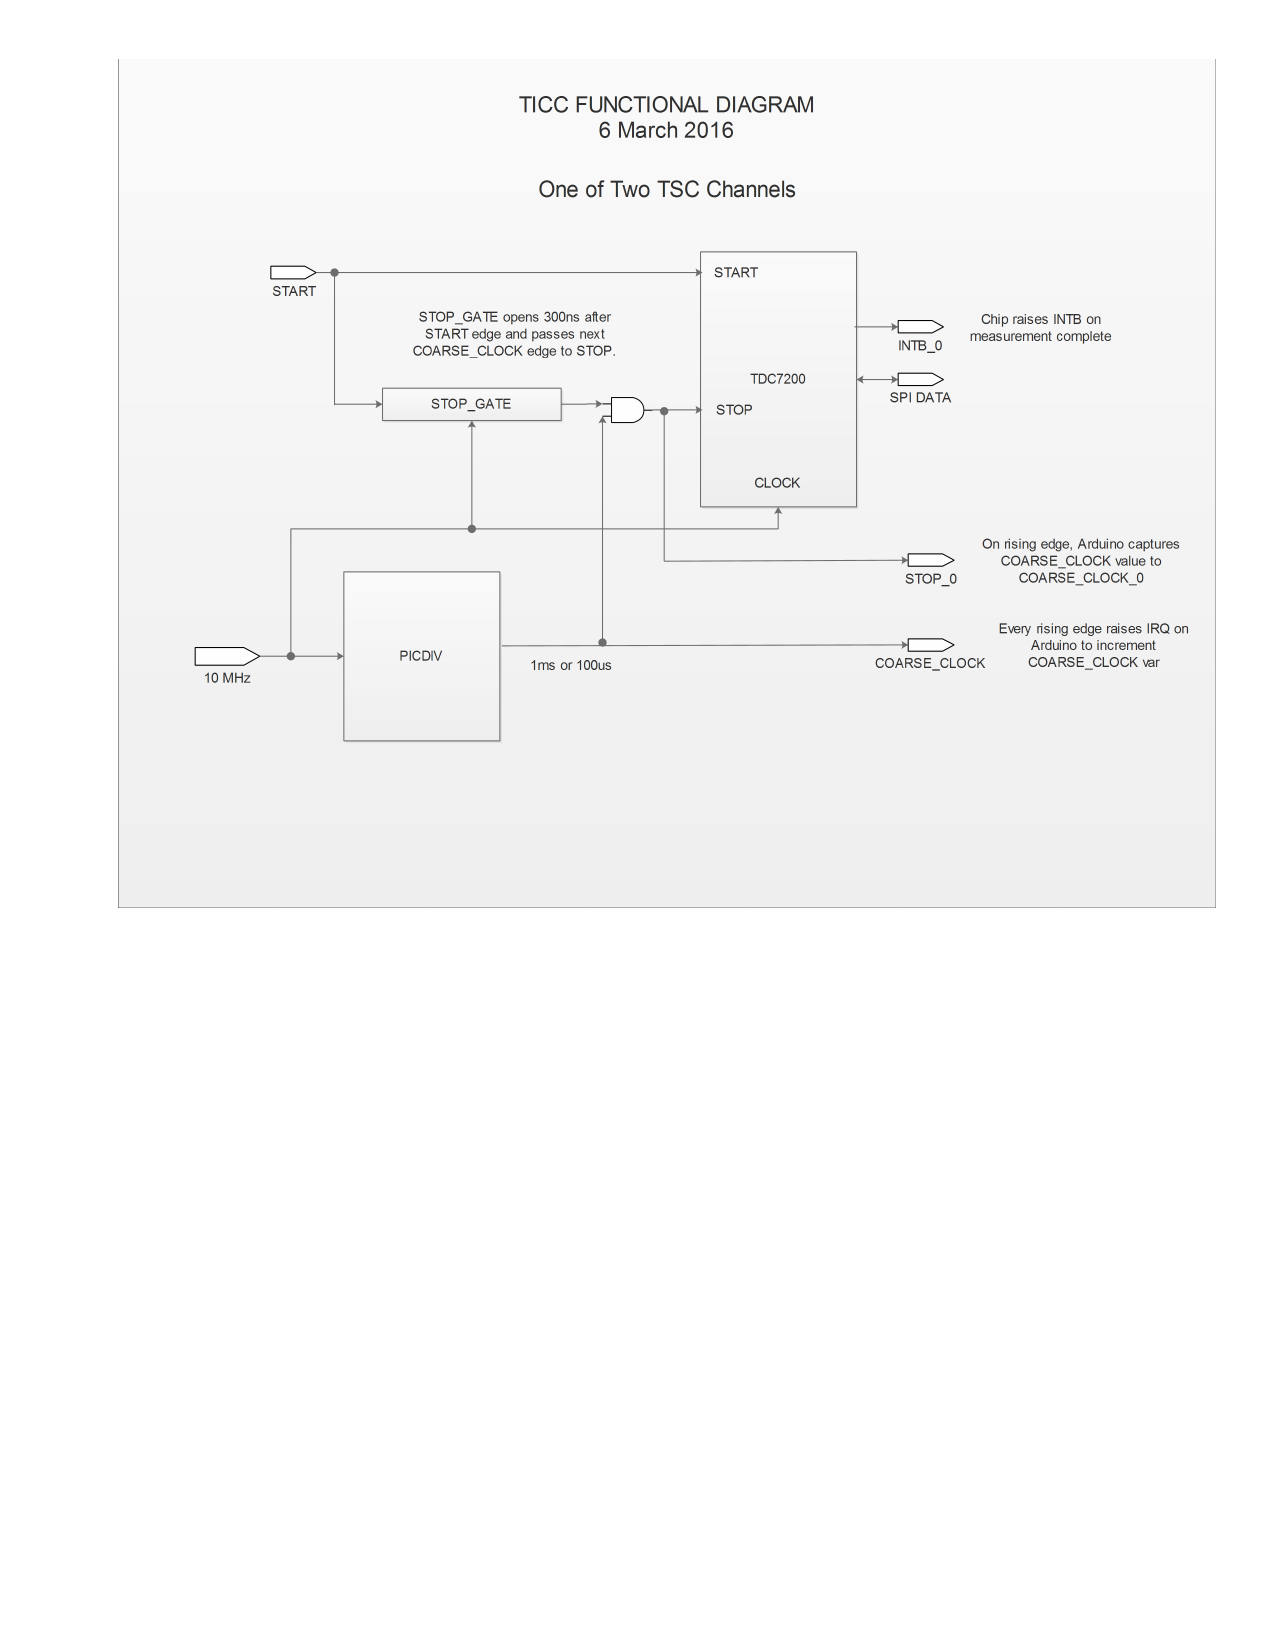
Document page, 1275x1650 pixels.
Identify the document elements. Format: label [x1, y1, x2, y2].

picture [118, 59, 1216, 908]
